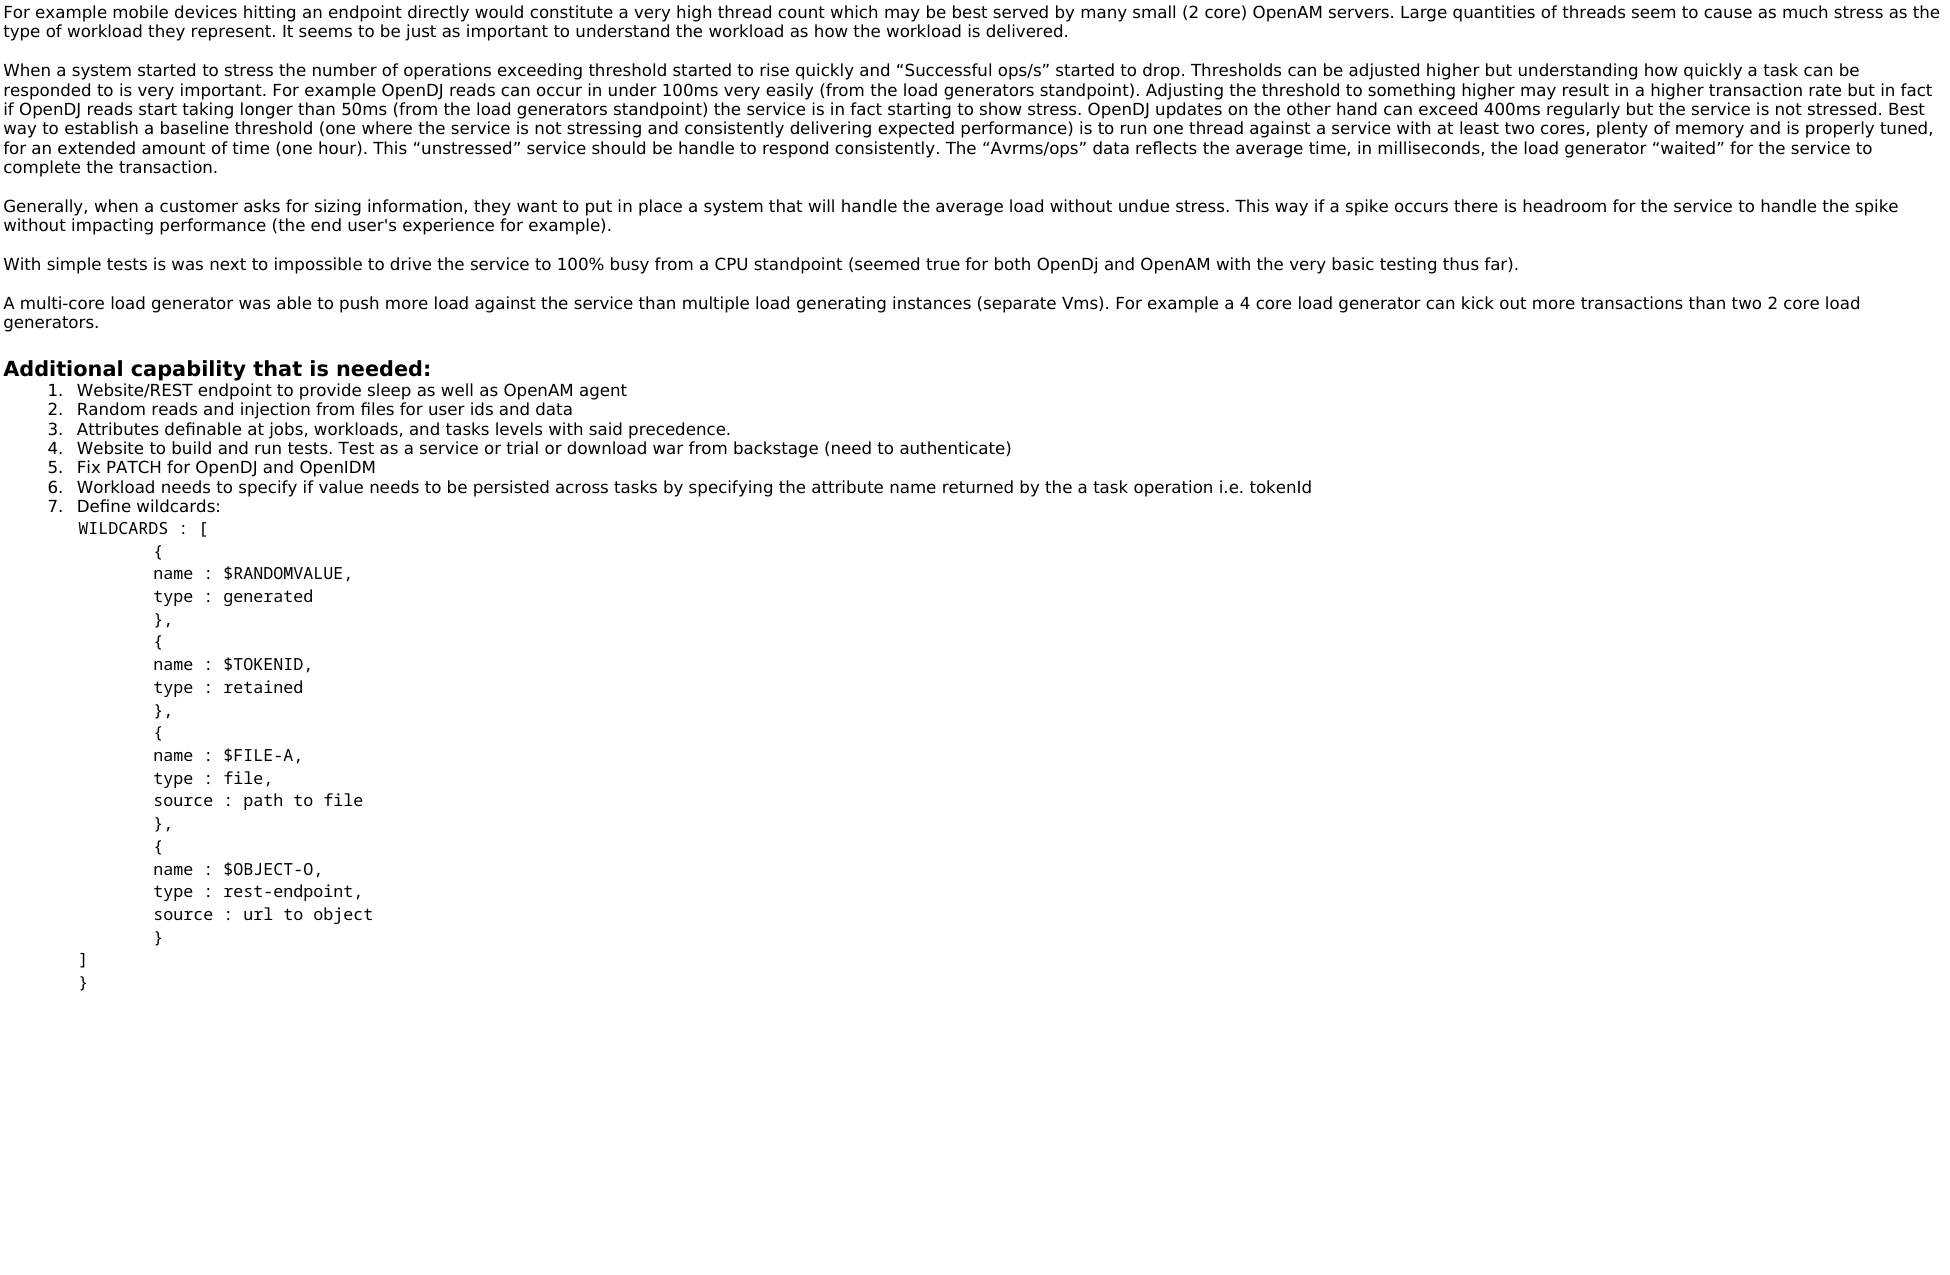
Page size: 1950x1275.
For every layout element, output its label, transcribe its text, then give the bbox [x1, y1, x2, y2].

text WILDCARDS : [ [78, 517, 1947, 539]
list Fix PATCH for OpenDJ and OpenIDM [47, 458, 1947, 478]
text name : $OBJECT-O, [153, 857, 1947, 880]
text name : $FILE-A, [153, 744, 1947, 766]
list Website to build and run tests. Test as a service or trial or download war from backstage (need to authenticate) [47, 439, 1947, 458]
text } [78, 971, 1947, 993]
text { [153, 721, 1947, 744]
text source : url to object [153, 903, 1947, 925]
text source : path to file [153, 789, 1947, 812]
list Website/REST endpoint to provide sleep as well as OpenAM agent [47, 381, 1947, 400]
text With simple tests is was next to impossible to drive the service to 100% busy from a CPU standpoint (seemed true for both OpenDj and OpenAM with the very basic testing thus far). [3, 255, 1947, 274]
text type : file, [153, 766, 1947, 789]
text A multi-core load generator was able to push more load against the service than multiple load generating instances (separate Vms). For example a 4 core load generator can kick out more transactions than two 2 core load generators. [3, 294, 1947, 332]
list Attributes definable at jobs, workloads, and tasks levels with said precedence. [47, 420, 1947, 439]
list Define wildcards: [47, 497, 1947, 517]
text name : $RANDOMVALUE, [153, 562, 1947, 585]
text }, [153, 812, 1947, 834]
text type : rest-endpoint, [153, 880, 1947, 903]
list Workload needs to specify if value needs to be persisted across tasks by specifying the attribute name returned by the a task operation i.e. tokenId [47, 478, 1947, 497]
text For example mobile devices hitting an endpoint directly would constitute a very high thread count which may be best served by many small (2 core) OpenAM servers. Large quantities of threads seem to cause as much stress as the type of workload they represent. It seems to be just as important to understand the workload as how the workload is delivered. [3, 3, 1947, 42]
text { [153, 630, 1947, 653]
text }, [153, 607, 1947, 630]
text { [153, 539, 1947, 562]
text Generally, when a customer asks for sizing information, they want to put in place a system that will handle the average load without undue stress. This way if a spike occurs there is headroom for the service to handle the spike without impacting performance (the end user's experience for example). [3, 197, 1947, 236]
text Additional capability that is needed: [3, 357, 1947, 381]
text type : retained [153, 676, 1947, 698]
text type : generated [153, 585, 1947, 607]
text { [153, 834, 1947, 857]
list Random reads and injection from files for user ids and data [47, 400, 1947, 420]
text When a system started to stress the number of operations exceeding threshold started to rise quickly and “Successful ops/s” started to drop. Thresholds can be adjusted higher but understanding how quickly a task can be responded to is very important. For example OpenDJ reads can occur in under 100ms very easily (from the load generators standpoint). Adjusting the threshold to something higher may result in a higher transaction rate but in fact if OpenDJ reads start taking longer than 50ms (from the load generators standpoint) the service is in fact starting to show stress. OpenDJ updates on the other hand can exceed 400ms regularly but the service is not stressed. Best way to establish a baseline threshold (one where the service is not stressing and consistently delivering expected performance) is to run one thread against a service with at least two cores, plenty of memory and is properly tuned, for an extended amount of time (one hour). This “unstressed” service should be handle to respond consistently. The “Avrms/ops” data reflects the average time, in milliseconds, the load generator “waited” for the service to complete the transaction. [3, 61, 1947, 177]
text ] [78, 948, 1947, 971]
text }, [153, 698, 1947, 721]
text name : $TOKENID, [153, 653, 1947, 676]
text } [153, 925, 1947, 948]
